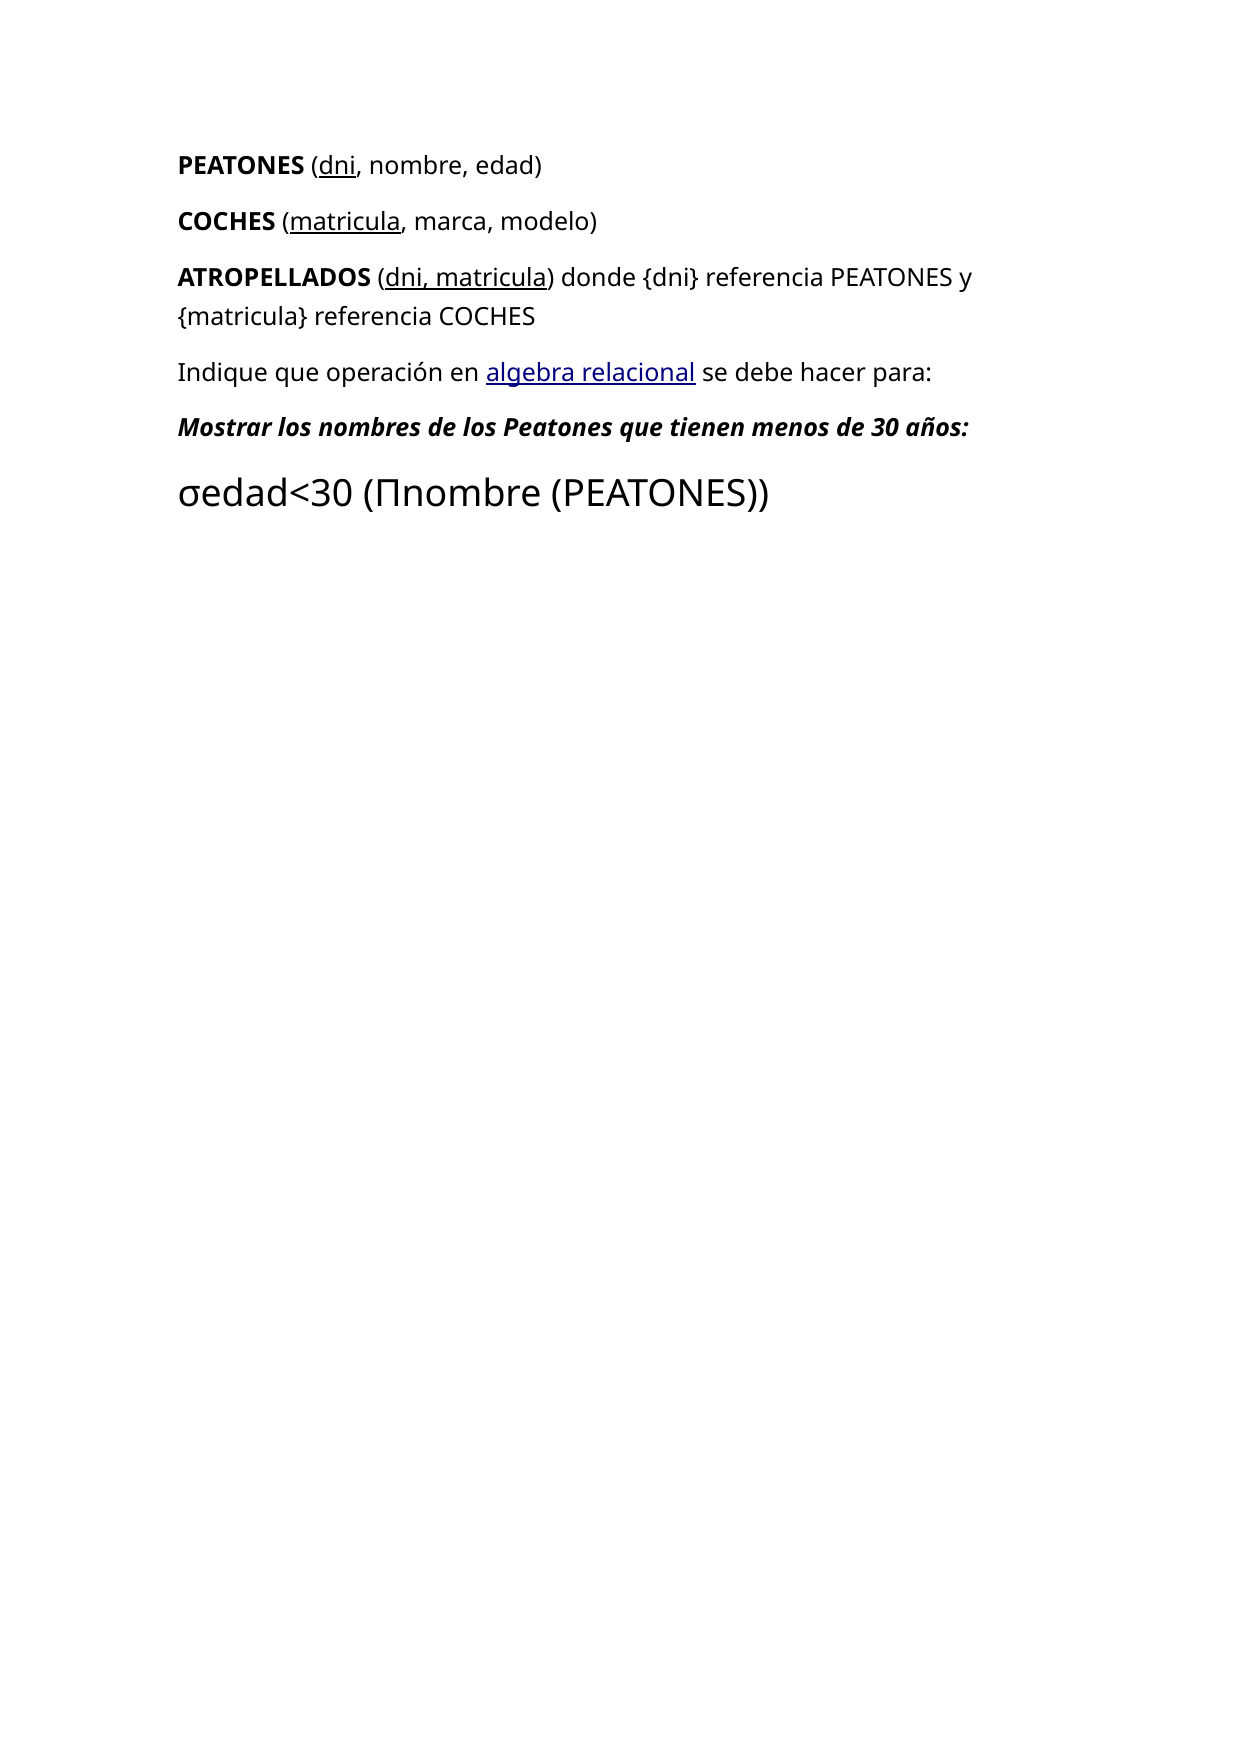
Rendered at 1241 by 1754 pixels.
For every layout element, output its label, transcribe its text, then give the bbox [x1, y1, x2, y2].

text PEATONES (dni, nombre, edad) [177, 148, 1063, 182]
text COCHES (matricula, marca, modelo) [177, 203, 1063, 237]
text σedad<30 (Πnombre (PEATONES)) [177, 466, 1063, 517]
text Mostrar los nombres de los Peatones que tienen menos de 30 años: [177, 410, 1063, 444]
text Indique que operación en algebra relacional se debe hacer para: [177, 354, 1063, 388]
text ATROPELLADOS (dni, matricula) donde {dni} referencia PEATONES y {matricula} referencia COCHES [177, 259, 1063, 332]
